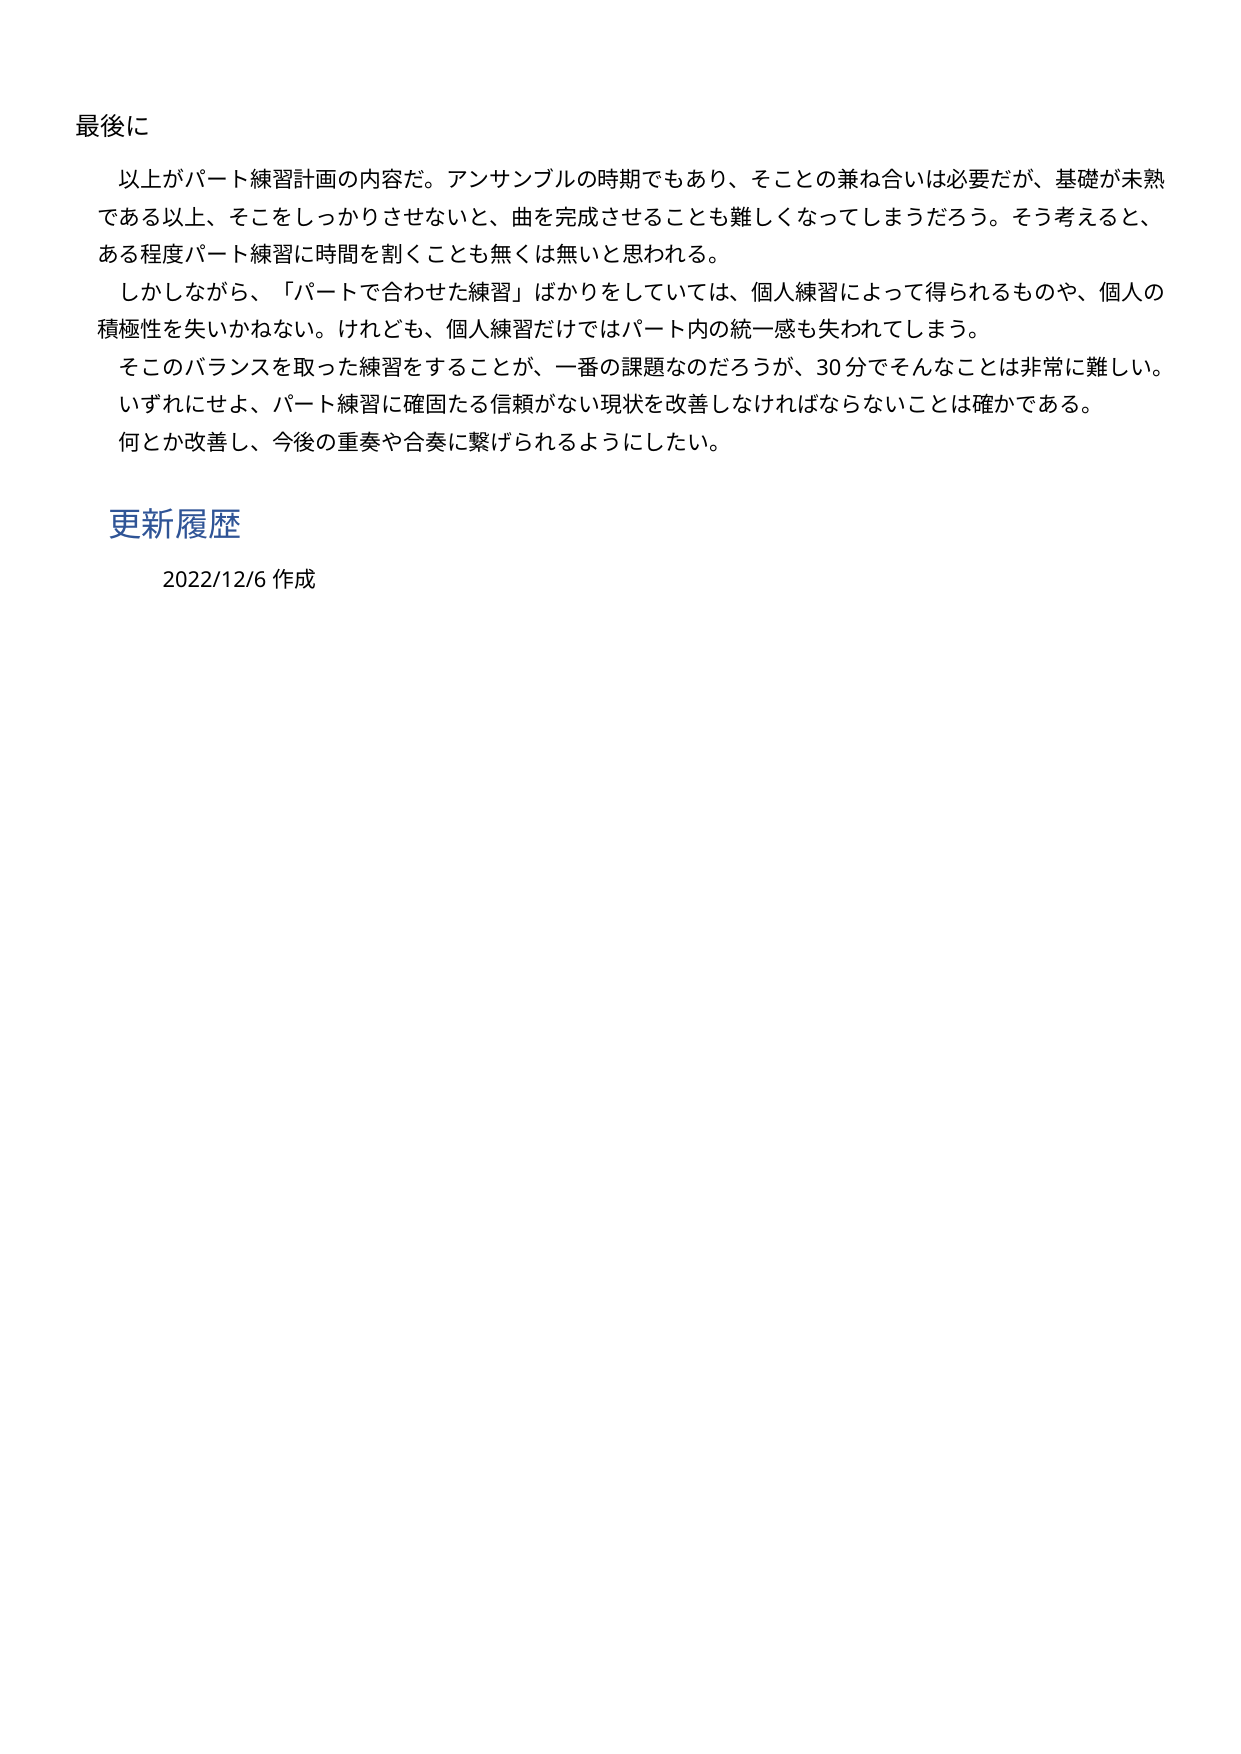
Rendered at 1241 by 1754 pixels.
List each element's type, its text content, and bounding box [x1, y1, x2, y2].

list 2022/12/6 作成 [162, 559, 1165, 597]
text しかしながら、「パートで合わせた練習」ばかりをしていては、個人練習によって得られるものや、個人の積極性を失いかねない。けれども、個人練習だけではパート内の統一感も失われてしまう。 [97, 272, 1165, 347]
subtitle 更新履歴 [75, 484, 1165, 559]
text そこのバランスを取った練習をすることが、一番の課題なのだろうが、30分でそんなことは非常に難しい。 [97, 347, 1165, 384]
text 以上がパート練習計画の内容だ。アンサンブルの時期でもあり、そことの兼ね合いは必要だが、基礎が未熟である以上、そこをしっかりさせないと、曲を完成させることも難しくなってしまうだろう。そう考えると、ある程度パート練習に時間を割くことも無くは無いと思われる。 [97, 159, 1165, 272]
text いずれにせよ、パート練習に確固たる信頼がない現状を改善しなければならないことは確かである。 [97, 384, 1165, 422]
text 何とか改善し、今後の重奏や合奏に繋げられるようにしたい。 [97, 422, 1165, 459]
subtitle 最後に [75, 106, 1165, 143]
